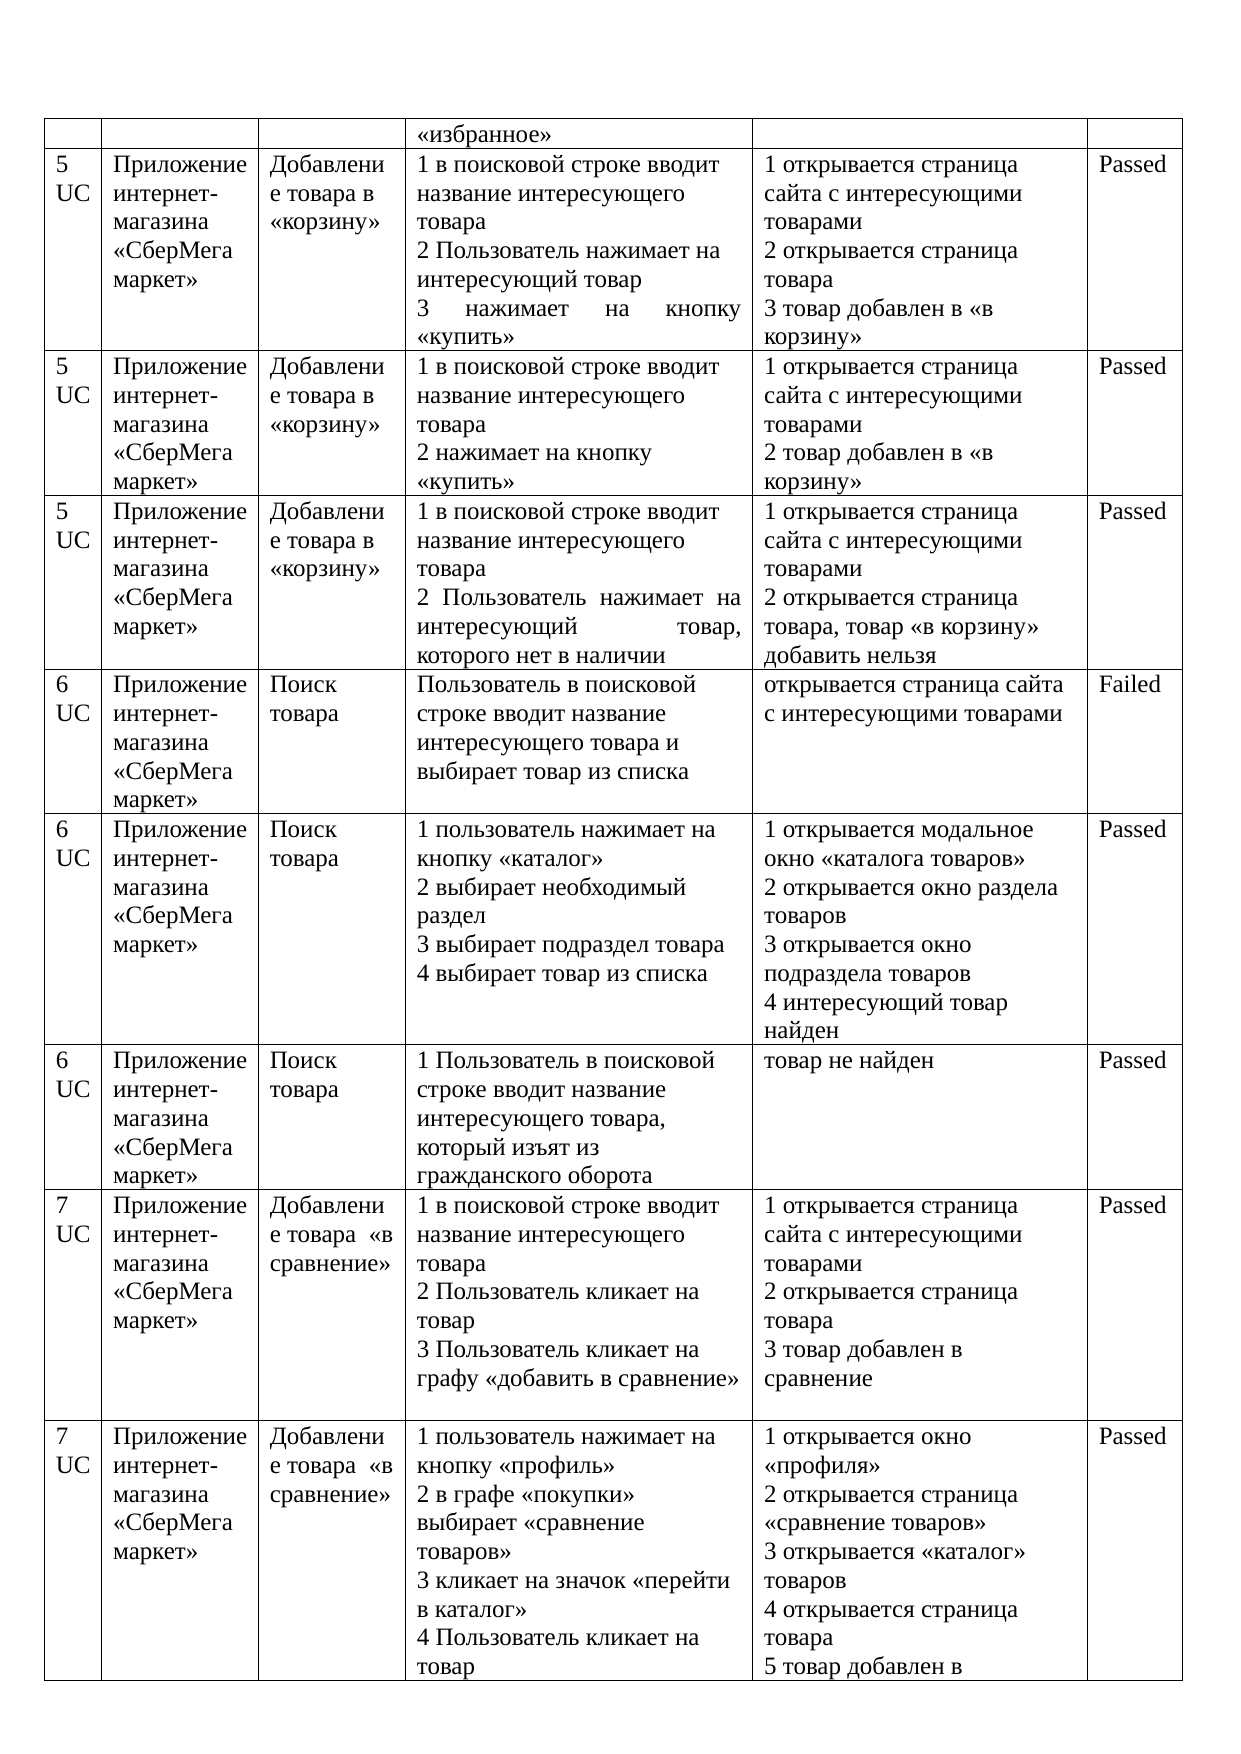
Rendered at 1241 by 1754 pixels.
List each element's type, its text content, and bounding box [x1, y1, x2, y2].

table_cell «избранное» [406, 119, 752, 148]
table_cell 7 UC [45, 1190, 101, 1420]
table_cell 5 UC [45, 351, 101, 495]
table_cell Добавление товара в «корзину» [259, 351, 405, 495]
table_cell 1 открывается страница сайта с интересующими товарами 2 открывается страница товара, товар «в корзину» добавить нельзя [753, 496, 1087, 668]
table_cell 6 UC [45, 814, 101, 1044]
table_cell [753, 119, 1087, 148]
table_cell Passed [1088, 496, 1182, 668]
table_cell Приложениеинтернет-магазина «СберМегамаркет» [102, 814, 258, 1044]
table_cell 1 открывается страница сайта с интересующими товарами 2 товар добавлен в «в корзину» [753, 351, 1087, 495]
table_cell 5 UC [45, 496, 101, 668]
table_cell [45, 119, 101, 148]
table_cell товар не найден [753, 1045, 1087, 1189]
table_cell Добавление товара «в сравнение» [259, 1190, 405, 1420]
table_cell 1 в поисковой строке вводит название интересующего товара 2 Пользователь нажимает на интересующий товар, которого нет в наличии [406, 496, 752, 668]
table_cell Поиск товара [259, 670, 405, 813]
table_cell открывается страница сайта с интересующими товарами [753, 670, 1087, 813]
table_cell Приложениеинтернет-магазина «СберМегамаркет» [102, 1190, 258, 1420]
table_cell 1 открывается страница сайта с интересующими товарами 2 открывается страница товара 3 товар добавлен в «в корзину» [753, 149, 1087, 350]
table_cell Поиск товара [259, 814, 405, 1044]
table_cell Поиск товара [259, 1045, 405, 1189]
table_cell 1 в поисковой строке вводит название интересующего товара 2 Пользователь нажимает на интересующий товар 3 нажимает на кнопку «купить» [406, 149, 752, 350]
table_cell Passed [1088, 1190, 1182, 1420]
table_cell Приложениеинтернет-магазина «СберМегамаркет» [102, 1421, 258, 1680]
table_cell [259, 119, 405, 148]
table_cell Failed [1088, 670, 1182, 813]
table_cell Приложениеинтернет-магазина «СберМегамаркет» [102, 670, 258, 813]
table_cell Приложениеинтернет-магазина «СберМегамаркет» [102, 496, 258, 668]
table_cell 1 открывается модальное окно «каталога товаров» 2 открывается окно раздела товаров 3 открывается окно подраздела товаров 4 интересующий товар найден [753, 814, 1087, 1044]
table_cell Приложениеинтернет-магазина «СберМегамаркет» [102, 351, 258, 495]
table_cell Приложениеинтернет-магазина «СберМегамаркет» [102, 1045, 258, 1189]
table_cell 1 пользователь нажимает на кнопку «каталог» 2 выбирает необходимый раздел 3 выбирает подраздел товара 4 выбирает товар из списка [406, 814, 752, 1044]
table_cell Добавление товара в «корзину» [259, 496, 405, 668]
table_cell 1 открывается страница сайта с интересующими товарами 2 открывается страница товара 3 товар добавлен в сравнение [753, 1190, 1087, 1420]
table_cell Passed [1088, 351, 1182, 495]
table_cell [102, 119, 258, 148]
table_cell 1 в поисковой строке вводит название интересующего товара 2 нажимает на кнопку «купить» [406, 351, 752, 495]
table_cell 1 открывается окно «профиля» 2 открывается страница «сравнение товаров» 3 открывается «каталог» товаров 4 открывается страница товара 5 товар добавлен в [753, 1421, 1087, 1680]
table_cell Добавление товара «в сравнение» [259, 1421, 405, 1680]
table_cell 7 UC [45, 1421, 101, 1680]
table_cell Пользователь в поисковой строке вводит название интересующего товара и выбирает товар из списка [406, 670, 752, 813]
table_cell 6 UC [45, 1045, 101, 1189]
table_cell Приложениеинтернет-магазина «СберМегамаркет» [102, 149, 258, 350]
table_cell 1 Пользователь в поисковой строке вводит название интересующего товара, который изъят из гражданского оборота [406, 1045, 752, 1189]
table_cell Passed [1088, 1045, 1182, 1189]
table_cell Passed [1088, 149, 1182, 350]
table_cell 1 пользователь нажимает на кнопку «профиль» 2 в графе «покупки» выбирает «сравнение товаров» 3 кликает на значок «перейти в каталог» 4 Пользователь кликает на товар [406, 1421, 752, 1680]
table_cell 1 в поисковой строке вводит название интересующего товара 2 Пользователь кликает на товар 3 Пользователь кликает на графу «добавить в сравнение» [406, 1190, 752, 1420]
table_cell [1088, 119, 1182, 148]
table_cell 5 UC [45, 149, 101, 350]
table_cell Passed [1088, 814, 1182, 1044]
table_cell Добавление товара в «корзину» [259, 149, 405, 350]
table_cell 6 UC [45, 670, 101, 813]
table_cell Passed [1088, 1421, 1182, 1680]
